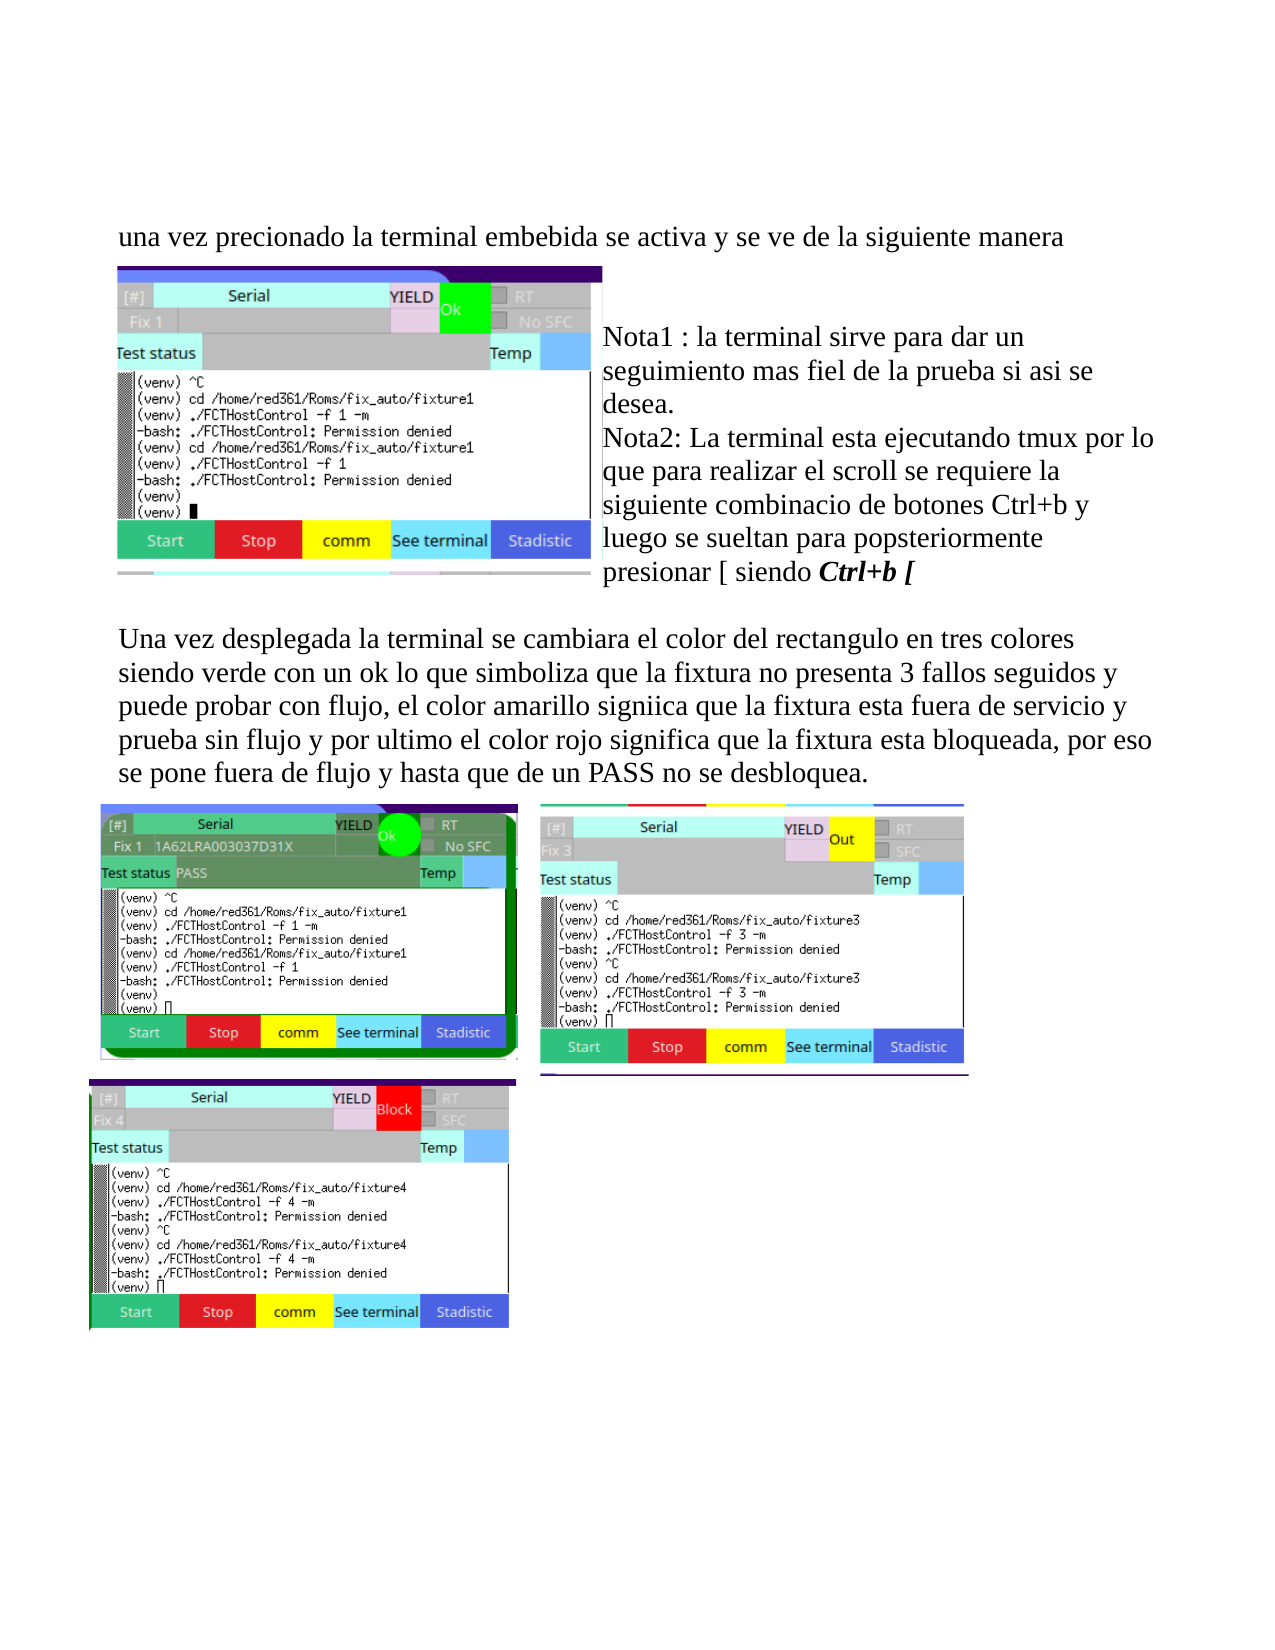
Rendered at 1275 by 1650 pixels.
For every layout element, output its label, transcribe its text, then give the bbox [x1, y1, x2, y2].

picture [125, 1079, 517, 1336]
picture [100, 804, 249, 1060]
picture [540, 812, 692, 1076]
text Una vez desplegada la terminal se cambiara el color del rectangulo en tres colores siendo verde con un ok lo que simboliza que la fixtura no presenta 3 fallos seguidos y puede probar con flujo, el color amarillo signiica que la fixtura esta fuera de servicio y prueba sin flujo y por ultimo el color rojo significa que la fixtura esta bloqueada, por eso se pone fuera de flujo y hasta que de un PASS no se desbloquea. [118, 621, 1157, 789]
text Nota2: La terminal esta ejecutando tmux por lo que para realizar el scroll se requiere la siguiente combinacio de botones Ctrl+b y luego se sueltan para popsteriormente presionar [ siendo Ctrl+b [ [118, 420, 1157, 588]
picture [117, 266, 290, 575]
text Nota1 : la terminal sirve para dar un seguimiento mas fiel de la prueba si asi se desea. [290, 319, 1157, 420]
text una vez precionado la terminal embebida se activa y se ve de la siguiente manera [118, 219, 1157, 252]
